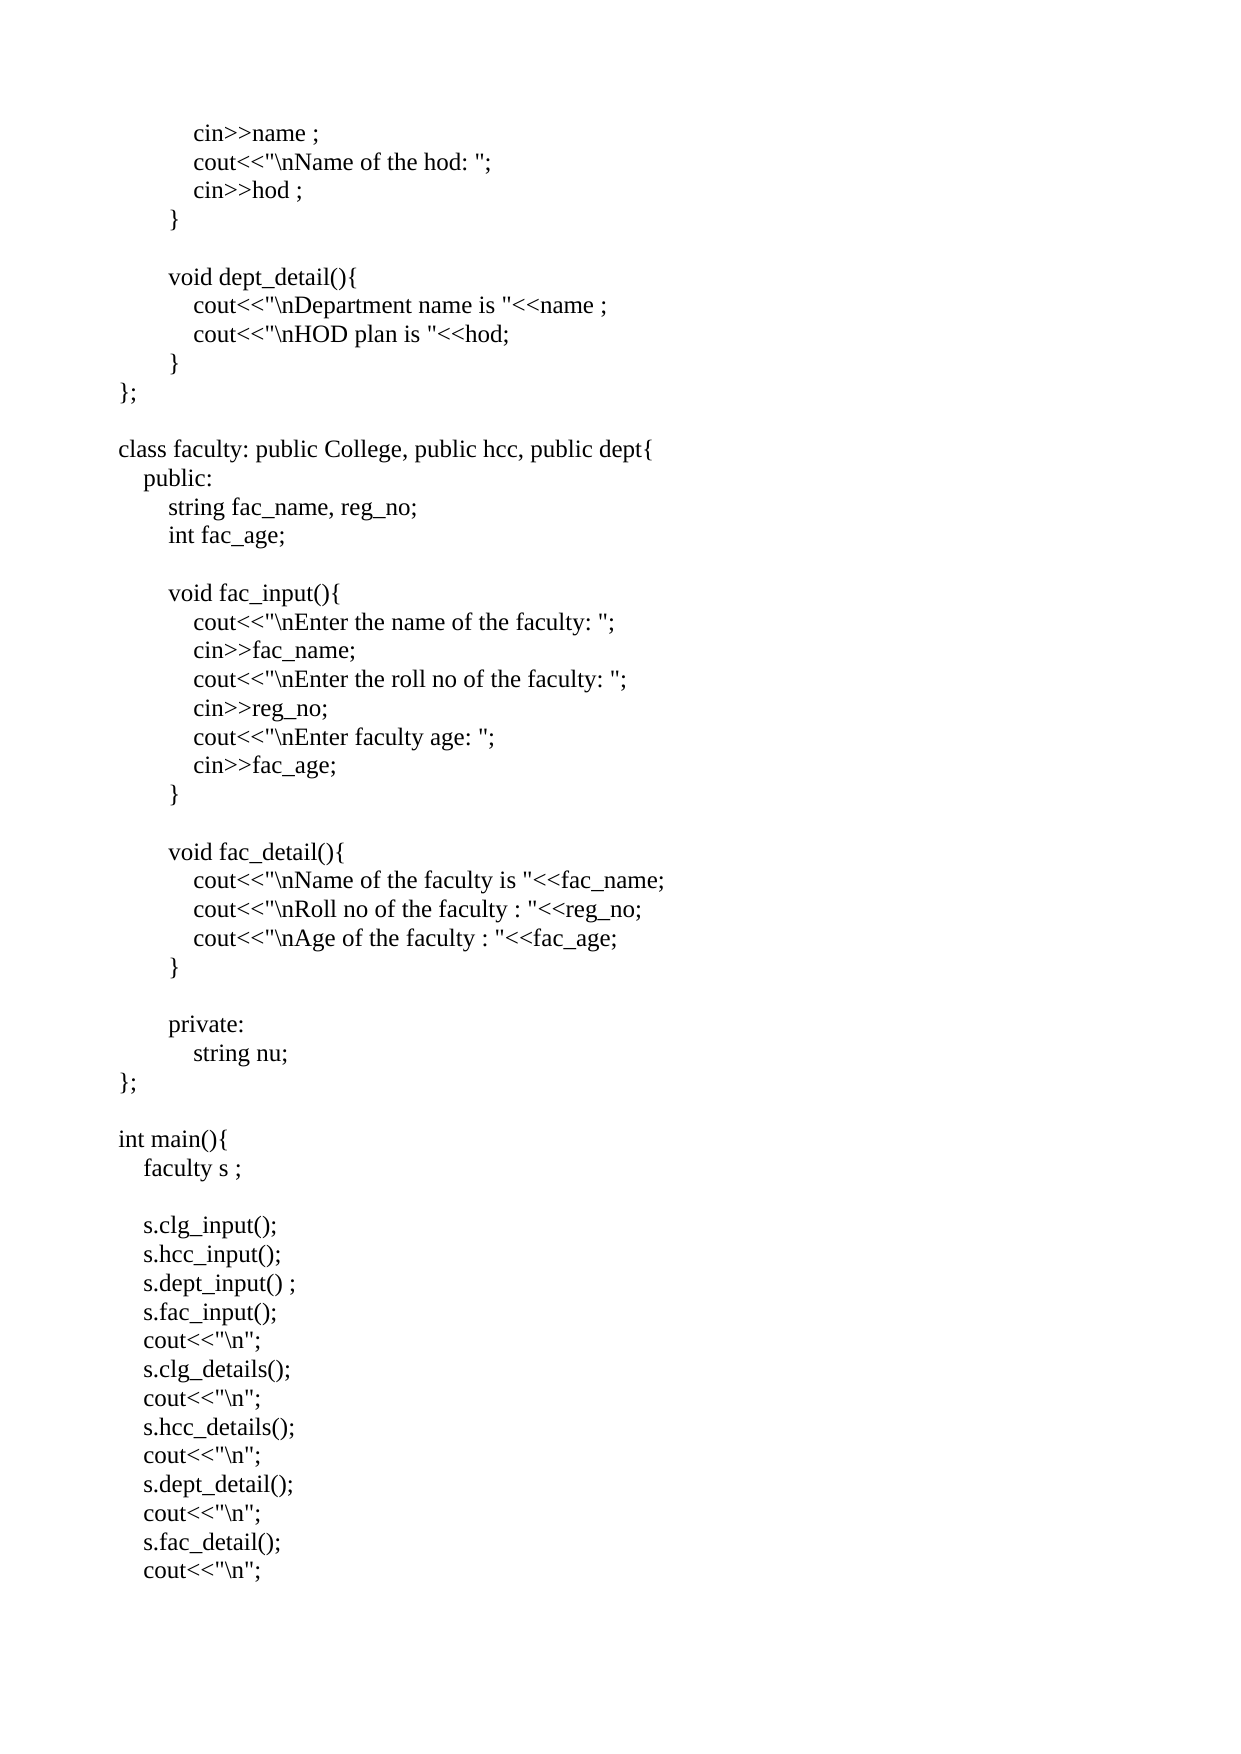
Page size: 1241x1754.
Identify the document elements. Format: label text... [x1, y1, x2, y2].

text public: [118, 463, 1122, 492]
text cout<<"\nEnter faculty age: "; [118, 722, 1122, 751]
text cout<<"\nName of the hod: "; [118, 147, 1122, 176]
text s.hcc_input(); [118, 1239, 1122, 1268]
text void fac_input(){ [118, 578, 1122, 607]
text } [118, 348, 1122, 377]
text }; [118, 377, 1122, 406]
text class faculty: public College, public hcc, public dept{ [118, 434, 1122, 463]
text s.fac_detail(); [118, 1527, 1122, 1556]
text cout<<"\nRoll no of the faculty : "<<reg_no; [118, 894, 1122, 923]
text cout<<"\nHOD plan is "<<hod; [118, 319, 1122, 348]
text }; [118, 1067, 1122, 1096]
text cout<<"\n"; [118, 1326, 1122, 1354]
text private: [118, 1009, 1122, 1038]
text string fac_name, reg_no; [118, 492, 1122, 521]
text } [118, 952, 1122, 981]
text cout<<"\n"; [118, 1383, 1122, 1412]
text cin>>fac_name; [118, 636, 1122, 664]
text cout<<"\nName of the faculty is "<<fac_name; [118, 866, 1122, 894]
text cin>>hod ; [118, 176, 1122, 204]
text s.dept_detail(); [118, 1469, 1122, 1498]
text void fac_detail(){ [118, 837, 1122, 866]
text void dept_detail(){ [118, 262, 1122, 291]
text cout<<"\nEnter the name of the faculty: "; [118, 607, 1122, 636]
text int fac_age; [118, 521, 1122, 549]
text cout<<"\n"; [118, 1556, 1122, 1584]
text s.clg_details(); [118, 1354, 1122, 1383]
text } [118, 204, 1122, 233]
text cin>>name ; [118, 118, 1122, 147]
text cout<<"\nAge of the faculty : "<<fac_age; [118, 923, 1122, 952]
text cin>>fac_age; [118, 751, 1122, 779]
text cout<<"\nDepartment name is "<<name ; [118, 291, 1122, 319]
text faculty s ; [118, 1153, 1122, 1182]
text s.fac_input(); [118, 1297, 1122, 1326]
text cout<<"\n"; [118, 1441, 1122, 1469]
text cin>>reg_no; [118, 693, 1122, 722]
text cout<<"\n"; [118, 1498, 1122, 1527]
text int main(){ [118, 1124, 1122, 1153]
text s.hcc_details(); [118, 1412, 1122, 1441]
text string nu; [118, 1038, 1122, 1067]
text } [118, 779, 1122, 808]
text s.clg_input(); [118, 1211, 1122, 1239]
text s.dept_input() ; [118, 1268, 1122, 1297]
text cout<<"\nEnter the roll no of the faculty: "; [118, 664, 1122, 693]
